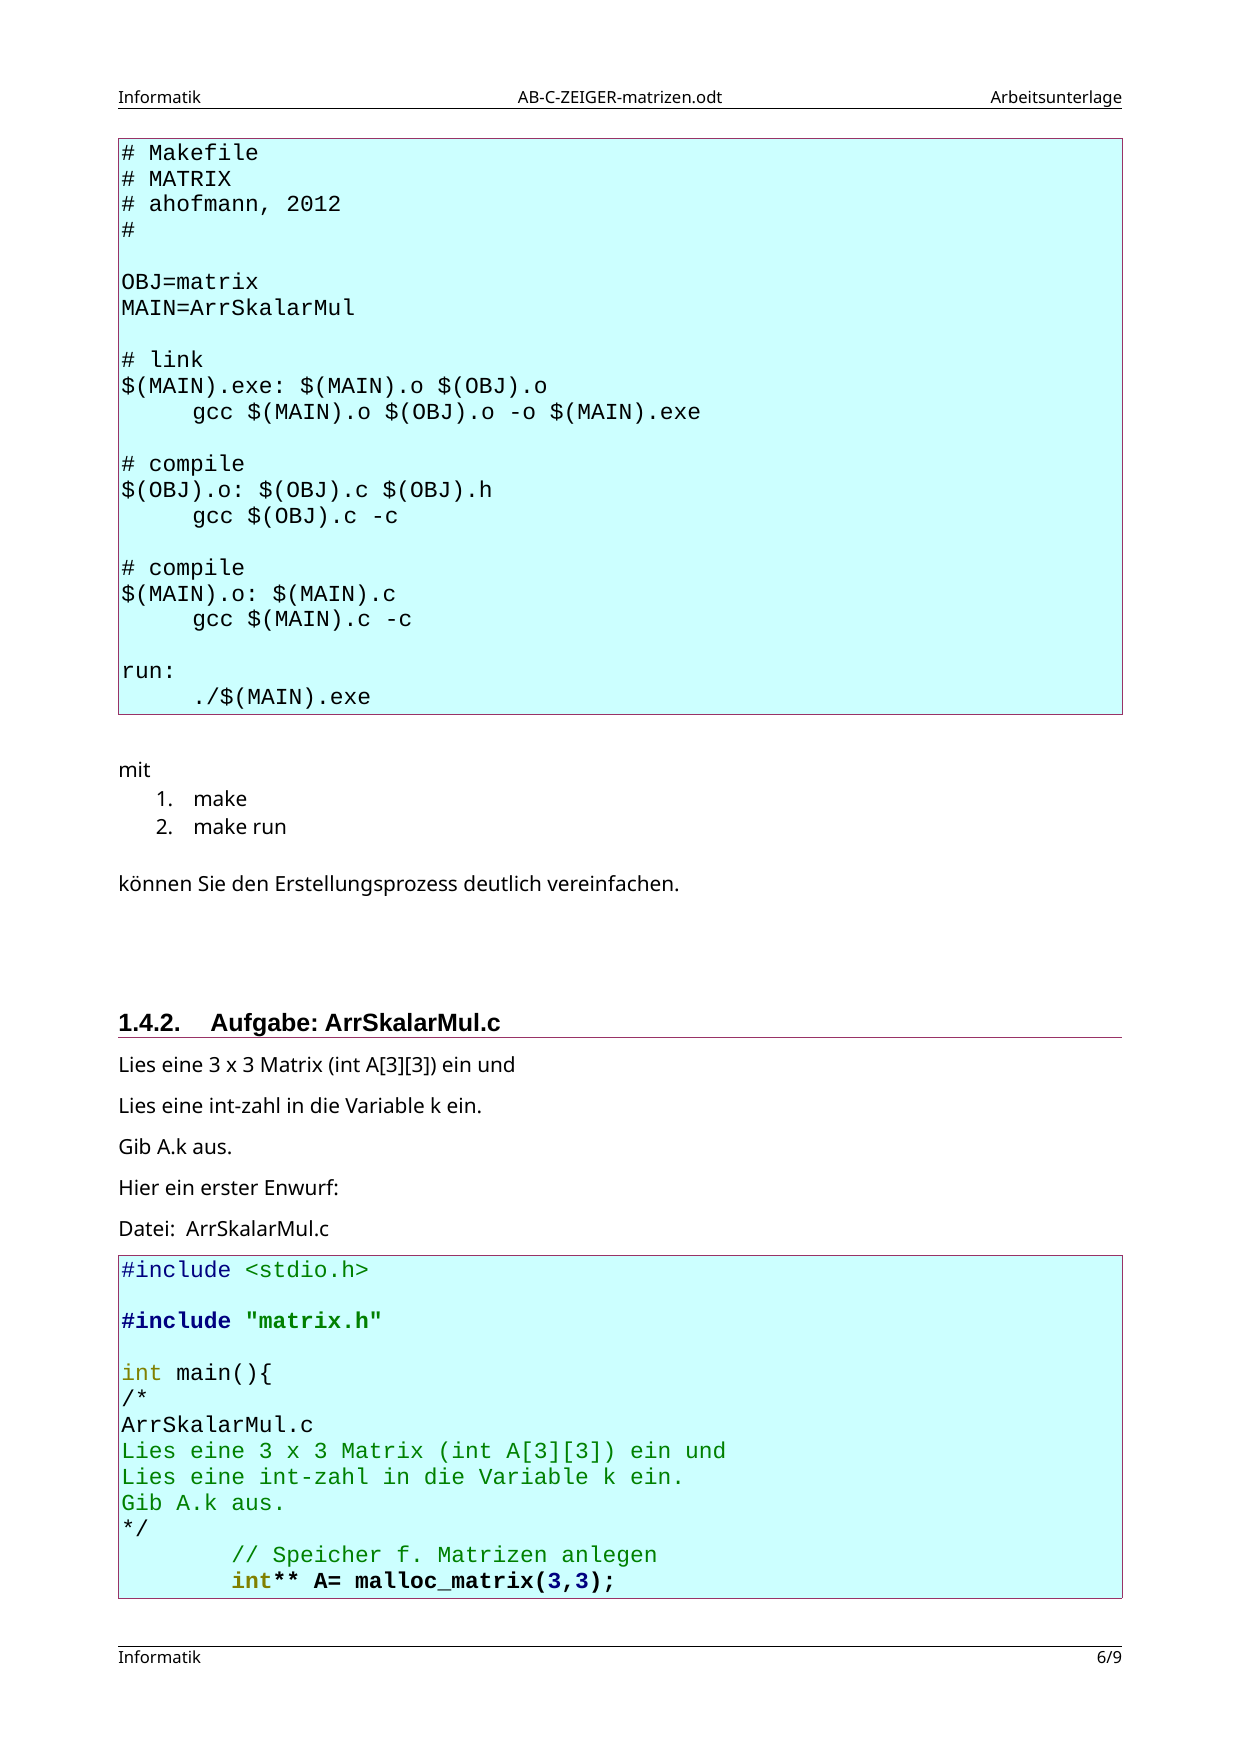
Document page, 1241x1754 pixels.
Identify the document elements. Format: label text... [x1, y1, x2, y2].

text // Speicher f. Matrizen anlegen [119, 1540, 1122, 1566]
text gcc $(OBJ).c -c [119, 501, 1122, 527]
text können Sie den Erstellungsprozess deutlich vereinfachen. [118, 869, 1122, 898]
text ./$(MAIN).exe [119, 683, 1122, 714]
text ArrSkalarMul.c [119, 1411, 1122, 1437]
text # compile [119, 553, 1122, 579]
text #include "matrix.h" [119, 1307, 1122, 1333]
text gcc $(MAIN).o $(OBJ).o -o $(MAIN).exe [119, 397, 1122, 423]
text int** A= malloc_matrix(3,3); [119, 1566, 1122, 1598]
text Datei: ArrSkalarMul.c [118, 1214, 1122, 1242]
subtitle Aufgabe: ArrSkalarMul.c [118, 1008, 1122, 1037]
text gcc $(MAIN).c -c [119, 605, 1122, 631]
text Lies eine 3 x 3 Matrix (int A[3][3]) ein und [119, 1437, 1122, 1462]
text Lies eine 3 x 3 Matrix (int A[3][3]) ein und [118, 1050, 1122, 1079]
text run: [119, 657, 1122, 683]
text # [119, 216, 1122, 242]
text # ahofmann, 2012 [119, 190, 1122, 216]
text */ [119, 1514, 1122, 1540]
text $(MAIN).exe: $(MAIN).o $(OBJ).o [119, 371, 1122, 397]
text Lies eine int-zahl in die Variable k ein. [119, 1462, 1122, 1488]
text Hier ein erster Enwurf: [118, 1173, 1122, 1202]
list make run [156, 812, 1122, 841]
text $(MAIN).o: $(MAIN).c [119, 579, 1122, 605]
text OBJ=matrix [119, 268, 1122, 293]
text Lies eine int-zahl in die Variable k ein. [118, 1091, 1122, 1120]
text MAIN=ArrSkalarMul [119, 293, 1122, 319]
text # Makefile [119, 139, 1122, 164]
text Gib A.k aus. [119, 1488, 1122, 1514]
text /* [119, 1385, 1122, 1411]
text int main(){ [119, 1359, 1122, 1385]
text mit [118, 756, 1122, 784]
text #include <stdio.h> [119, 1256, 1122, 1281]
text $(OBJ).o: $(OBJ).c $(OBJ).h [119, 475, 1122, 501]
text # MATRIX [119, 164, 1122, 190]
text Gib A.k aus. [118, 1132, 1122, 1161]
list make [156, 784, 1122, 812]
text # compile [119, 449, 1122, 475]
text # link [119, 345, 1122, 371]
